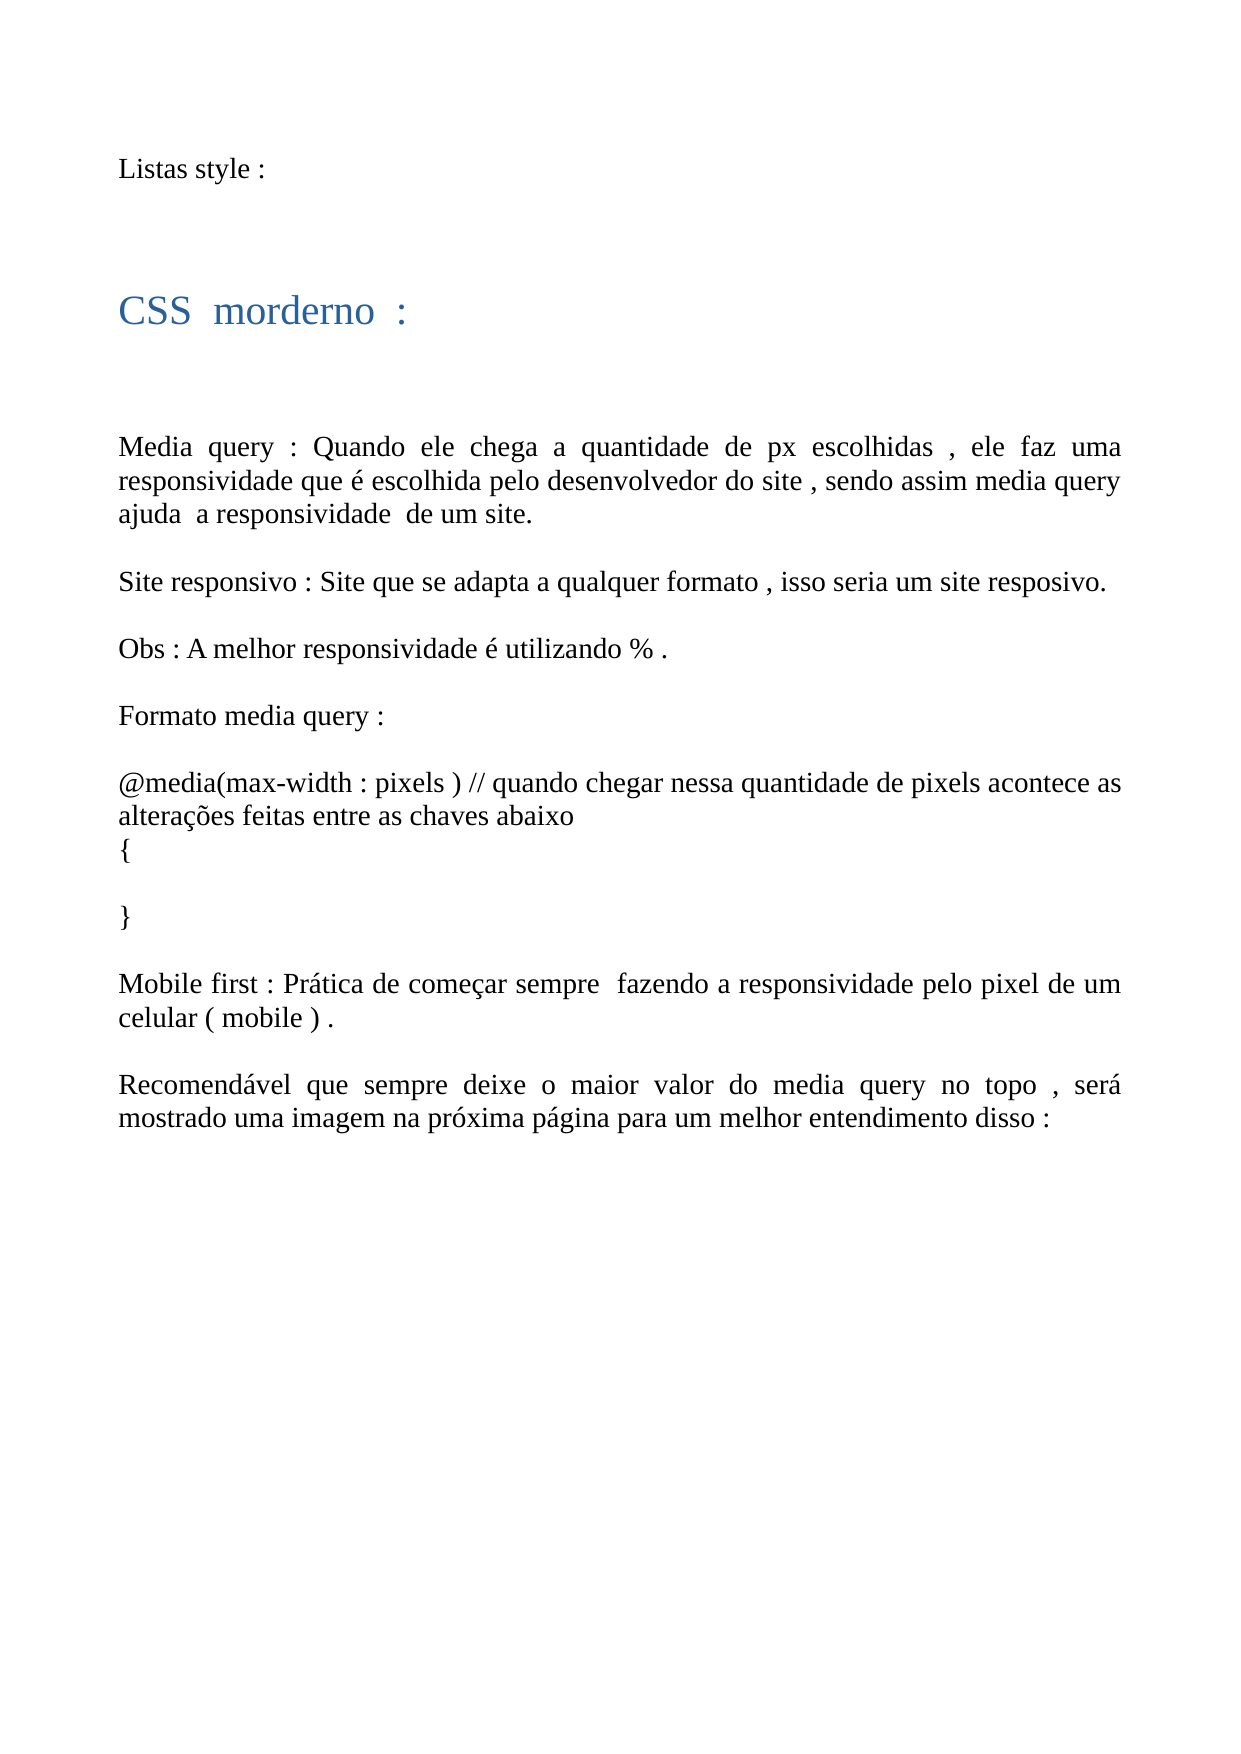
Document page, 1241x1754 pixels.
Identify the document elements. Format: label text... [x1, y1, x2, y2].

text Site responsivo : Site que se adapta a qualquer formato , isso seria um site resposivo. [118, 564, 1122, 597]
text CSS morderno : [118, 286, 1122, 334]
text Recomendável que sempre deixe o maior valor do media query no topo , será mostrado uma imagem na próxima página para um melhor entendimento disso : [118, 1067, 1122, 1134]
text } [118, 899, 1122, 933]
text Formato media query : [118, 698, 1122, 731]
text Listas style : [118, 152, 1122, 185]
text { [118, 832, 1122, 866]
text Media query : Quando ele chega a quantidade de px escolhidas , ele faz uma responsividade que é escolhida pelo desenvolvedor do site , sendo assim media query ajuda a responsividade de um site. [118, 429, 1122, 530]
text Mobile first : Prática de começar sempre fazendo a responsividade pelo pixel de um celular ( mobile ) . [118, 966, 1122, 1033]
text Obs : A melhor responsividade é utilizando % . [118, 631, 1122, 664]
text @media(max-width : pixels ) // quando chegar nessa quantidade de pixels acontece as alterações feitas entre as chaves abaixo [118, 765, 1122, 832]
